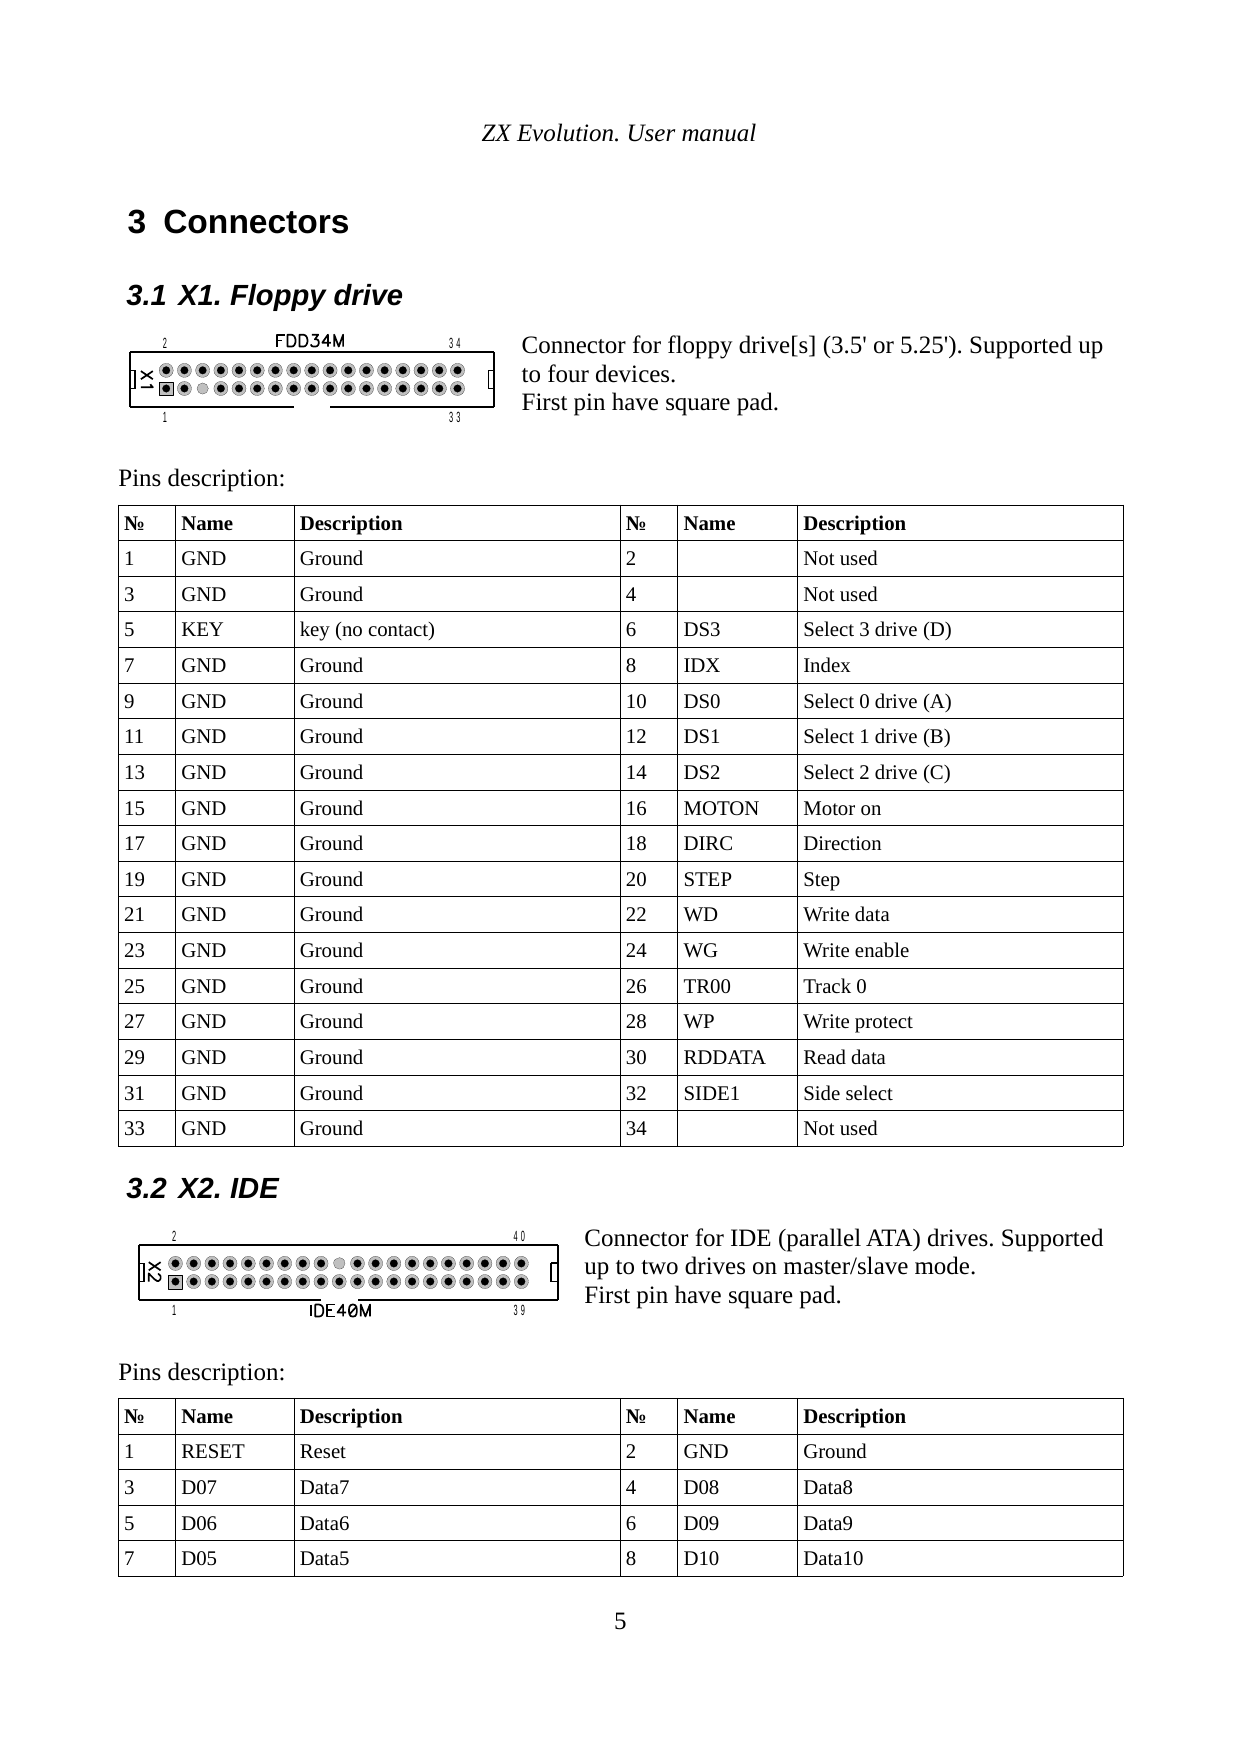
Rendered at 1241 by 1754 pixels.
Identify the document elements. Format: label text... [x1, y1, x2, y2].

table_cell GND [176, 1004, 294, 1039]
table_cell DS0 [678, 684, 797, 718]
table_cell 9 [119, 684, 175, 718]
table_cell Data8 [798, 1470, 1123, 1505]
table_cell Ground [295, 541, 620, 576]
table_cell 6 [621, 1506, 677, 1540]
table_cell D08 [678, 1470, 797, 1505]
table_cell GND [176, 1111, 294, 1146]
table_cell 2 [621, 1435, 677, 1469]
table_cell Index [798, 648, 1123, 683]
table_cell Ground [295, 1111, 620, 1146]
table_cell Ground [295, 1076, 620, 1110]
table_cell Ground [295, 577, 620, 611]
table_cell Data9 [798, 1506, 1123, 1540]
table_cell Ground [295, 648, 620, 683]
table_cell 12 [621, 719, 677, 754]
table_cell GND [678, 1435, 797, 1469]
table_header Name [678, 506, 797, 540]
table_cell Ground [295, 719, 620, 754]
table_cell GND [176, 933, 294, 968]
table_cell Step [798, 862, 1123, 896]
table_cell 8 [621, 1541, 677, 1576]
table_cell D10 [678, 1541, 797, 1576]
table_cell Ground [295, 897, 620, 932]
table_header Description [798, 1399, 1123, 1433]
table_cell IDX [678, 648, 797, 683]
table_header № [119, 1399, 175, 1433]
table_cell WP [678, 1004, 797, 1039]
table_cell [678, 541, 797, 576]
table_cell 30 [621, 1040, 677, 1074]
table_cell DS2 [678, 755, 797, 789]
table_cell Data6 [295, 1506, 620, 1540]
table_cell 8 [621, 648, 677, 683]
table_cell DS1 [678, 719, 797, 754]
table_cell 1 [119, 1435, 175, 1469]
table_cell 5 [119, 612, 175, 647]
table_cell 18 [621, 826, 677, 861]
table_cell Data7 [295, 1470, 620, 1505]
table_cell 4 [621, 577, 677, 611]
table_cell 27 [119, 1004, 175, 1039]
table_header Connector for floppy drive[s] (3.5' or 5.25'). Supported up to four devices. First pin have square pad. [516, 324, 1123, 463]
table_cell 3 [119, 577, 175, 611]
text Pins description: [118, 463, 1122, 492]
table_cell Ground [295, 826, 620, 861]
table_cell RDDATA [678, 1040, 797, 1074]
table_cell GND [176, 969, 294, 1003]
table_cell 23 [119, 933, 175, 968]
table_cell Not used [798, 577, 1123, 611]
table_cell 22 [621, 897, 677, 932]
subtitle Connectors [118, 202, 1122, 241]
table_cell 10 [621, 684, 677, 718]
table_cell 3 [119, 1470, 175, 1505]
table_cell WG [678, 933, 797, 968]
table_cell D07 [176, 1470, 294, 1505]
table_cell 31 [119, 1076, 175, 1110]
table_cell Ground [295, 862, 620, 896]
table_cell Write data [798, 897, 1123, 932]
table_cell GND [176, 684, 294, 718]
table_cell GND [176, 791, 294, 825]
table_cell Select 2 drive (C) [798, 755, 1123, 789]
table_cell STEP [678, 862, 797, 896]
table_cell Ground [295, 933, 620, 968]
table_cell Ground [798, 1435, 1123, 1469]
table_cell 6 [621, 612, 677, 647]
table_cell Reset [295, 1435, 620, 1469]
table_header № [621, 506, 677, 540]
table_header № [119, 506, 175, 540]
table_header Description [798, 506, 1123, 540]
table_cell Side select [798, 1076, 1123, 1110]
table_cell Motor on [798, 791, 1123, 825]
table_cell 17 [119, 826, 175, 861]
table_cell 20 [621, 862, 677, 896]
table_cell KEY [176, 612, 294, 647]
table_cell Read data [798, 1040, 1123, 1074]
table_cell [678, 577, 797, 611]
table_cell D05 [176, 1541, 294, 1576]
table_cell Select 1 drive (B) [798, 719, 1123, 754]
table_cell Ground [295, 1004, 620, 1039]
table_header № [621, 1399, 677, 1433]
table_cell GND [176, 719, 294, 754]
table_cell 29 [119, 1040, 175, 1074]
table_cell DIRC [678, 826, 797, 861]
subtitle X1. Floppy drive [118, 278, 1122, 312]
table_cell 34 [621, 1111, 677, 1146]
table_cell GND [176, 755, 294, 789]
table_cell SIDE1 [678, 1076, 797, 1110]
table_cell Not used [798, 1111, 1123, 1146]
table_header Description [295, 1399, 620, 1433]
table_cell D09 [678, 1506, 797, 1540]
table_cell GND [176, 648, 294, 683]
table_cell 5 [119, 1506, 175, 1540]
table_cell Select 3 drive (D) [798, 612, 1123, 647]
table_header [118, 324, 516, 463]
table_cell Not used [798, 541, 1123, 576]
table_cell Track 0 [798, 969, 1123, 1003]
table_cell Ground [295, 1040, 620, 1074]
table_cell Write protect [798, 1004, 1123, 1039]
table_cell GND [176, 1040, 294, 1074]
table_cell 33 [119, 1111, 175, 1146]
table_cell 19 [119, 862, 175, 896]
table_cell GND [176, 577, 294, 611]
table_cell [678, 1111, 797, 1146]
table_cell GND [176, 826, 294, 861]
table_cell 4 [621, 1470, 677, 1505]
table_cell Data10 [798, 1541, 1123, 1576]
table_cell GND [176, 897, 294, 932]
table_cell Select 0 drive (A) [798, 684, 1123, 718]
table_header Name [176, 506, 294, 540]
table_cell 28 [621, 1004, 677, 1039]
table_cell 32 [621, 1076, 677, 1110]
table_header [118, 1217, 578, 1357]
table_cell WD [678, 897, 797, 932]
table_header Connector for IDE (parallel ATA) drives. Supported up to two drives on master/slave mode. First pin have square pad. [579, 1217, 1123, 1357]
table_cell Ground [295, 684, 620, 718]
table_cell GND [176, 1076, 294, 1110]
table_cell 16 [621, 791, 677, 825]
table_cell Ground [295, 755, 620, 789]
table_header Name [176, 1399, 294, 1433]
table_cell TR00 [678, 969, 797, 1003]
table_cell GND [176, 862, 294, 896]
table_cell 21 [119, 897, 175, 932]
table_cell D06 [176, 1506, 294, 1540]
table_cell 2 [621, 541, 677, 576]
table_cell 26 [621, 969, 677, 1003]
table_cell Write enable [798, 933, 1123, 968]
table_cell Ground [295, 791, 620, 825]
table_cell MOTON [678, 791, 797, 825]
table_cell Ground [295, 969, 620, 1003]
table_cell RESET [176, 1435, 294, 1469]
table_cell 7 [119, 648, 175, 683]
table_header Description [295, 506, 620, 540]
table_cell key (no contact) [295, 612, 620, 647]
table_cell DS3 [678, 612, 797, 647]
table_cell 25 [119, 969, 175, 1003]
table_cell Data5 [295, 1541, 620, 1576]
table_cell 11 [119, 719, 175, 754]
table_cell GND [176, 541, 294, 576]
table_cell Direction [798, 826, 1123, 861]
table_cell 7 [119, 1541, 175, 1576]
table_header Name [678, 1399, 797, 1433]
table_cell 15 [119, 791, 175, 825]
text Pins description: [118, 1357, 1122, 1385]
table_cell 13 [119, 755, 175, 789]
subtitle X2. IDE [118, 1171, 1122, 1204]
table_cell 24 [621, 933, 677, 968]
table_cell 14 [621, 755, 677, 789]
table_cell 1 [119, 541, 175, 576]
